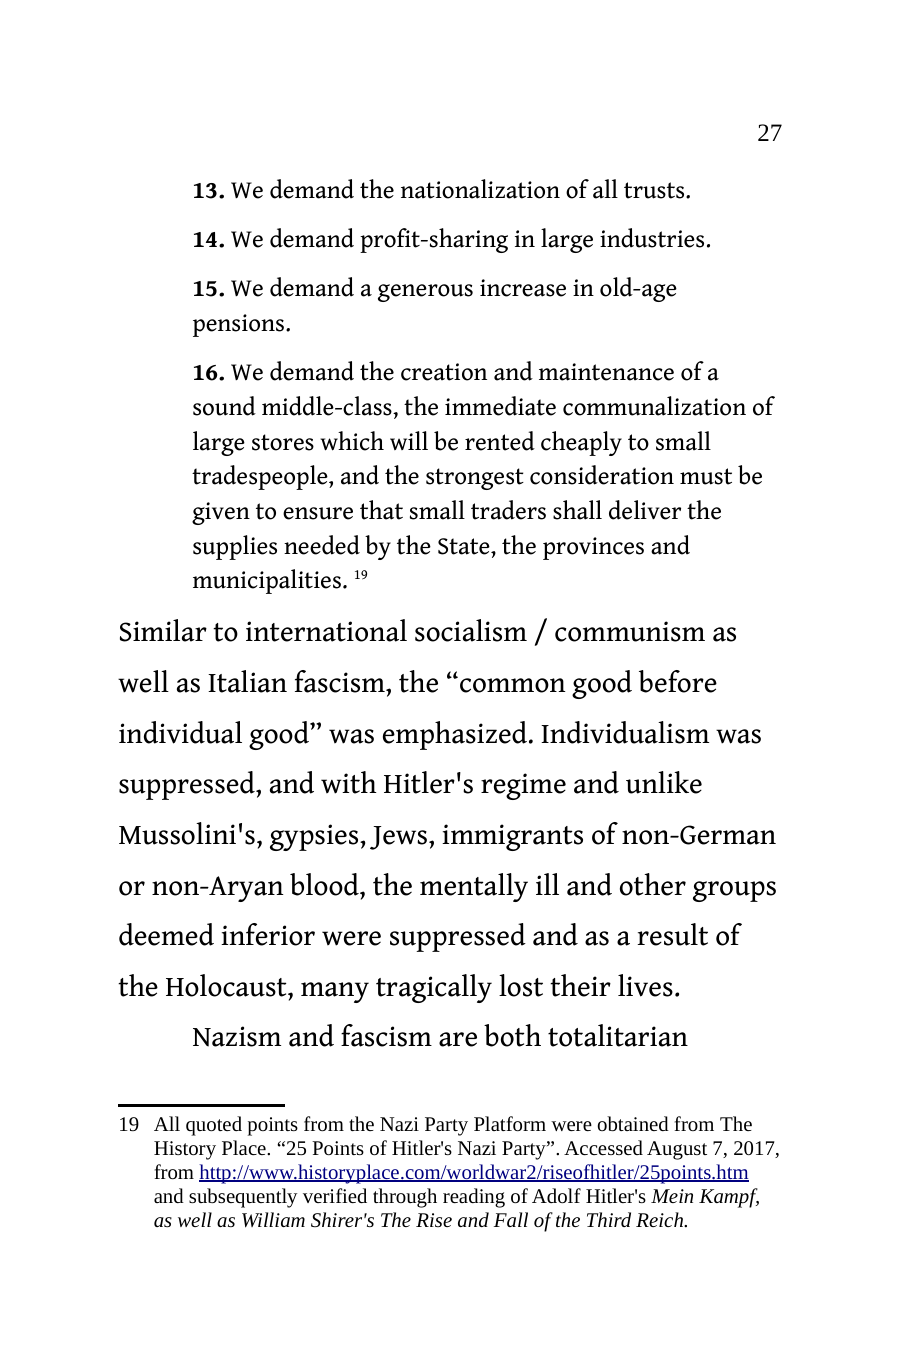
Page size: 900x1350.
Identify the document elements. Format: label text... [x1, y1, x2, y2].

text 13. We demand the nationalization of all trusts. [118, 176, 782, 205]
text All quoted points from the Nazi Party Platform were obtained from The History Place. “25 Points of Hitler's Nazi Party”. Accessed August 7, 2017, from http://www.historyplace.com/worldwar2/riseofhitler/25points.htm and subsequently verified through reading of Adolf Hitler's Mein Kampf, as well as William Shirer's The Rise and Fall of the Third Reich. [118, 1112, 782, 1232]
text 16. We demand the creation and maintenance of a sound middle-class, the immediate communalization of large stores which will be rented cheaply to small tradespeople, and the strongest consideration must be given to ensure that small traders shall deliver the supplies needed by the State, the provinces and municipalities. [118, 359, 782, 596]
text Similar to international socialism / communism as well as Italian fascism, the “common good before individual good” was emphasized. Individualism was suppressed, and with Hitler's regime and unlike Mussolini's, gypsies, Jews, immigrants of non-German or non-Aryan blood, the mentally ill and other groups deemed inferior were suppressed and as a result of the Holocaust, many tragically lost their lives. [118, 616, 782, 1004]
text 14. We demand profit-sharing in large industries. [118, 226, 782, 254]
text Nazism and fascism are both totalitarian [118, 1021, 782, 1055]
text 15. We demand a generous increase in old-age pensions. [118, 275, 782, 338]
